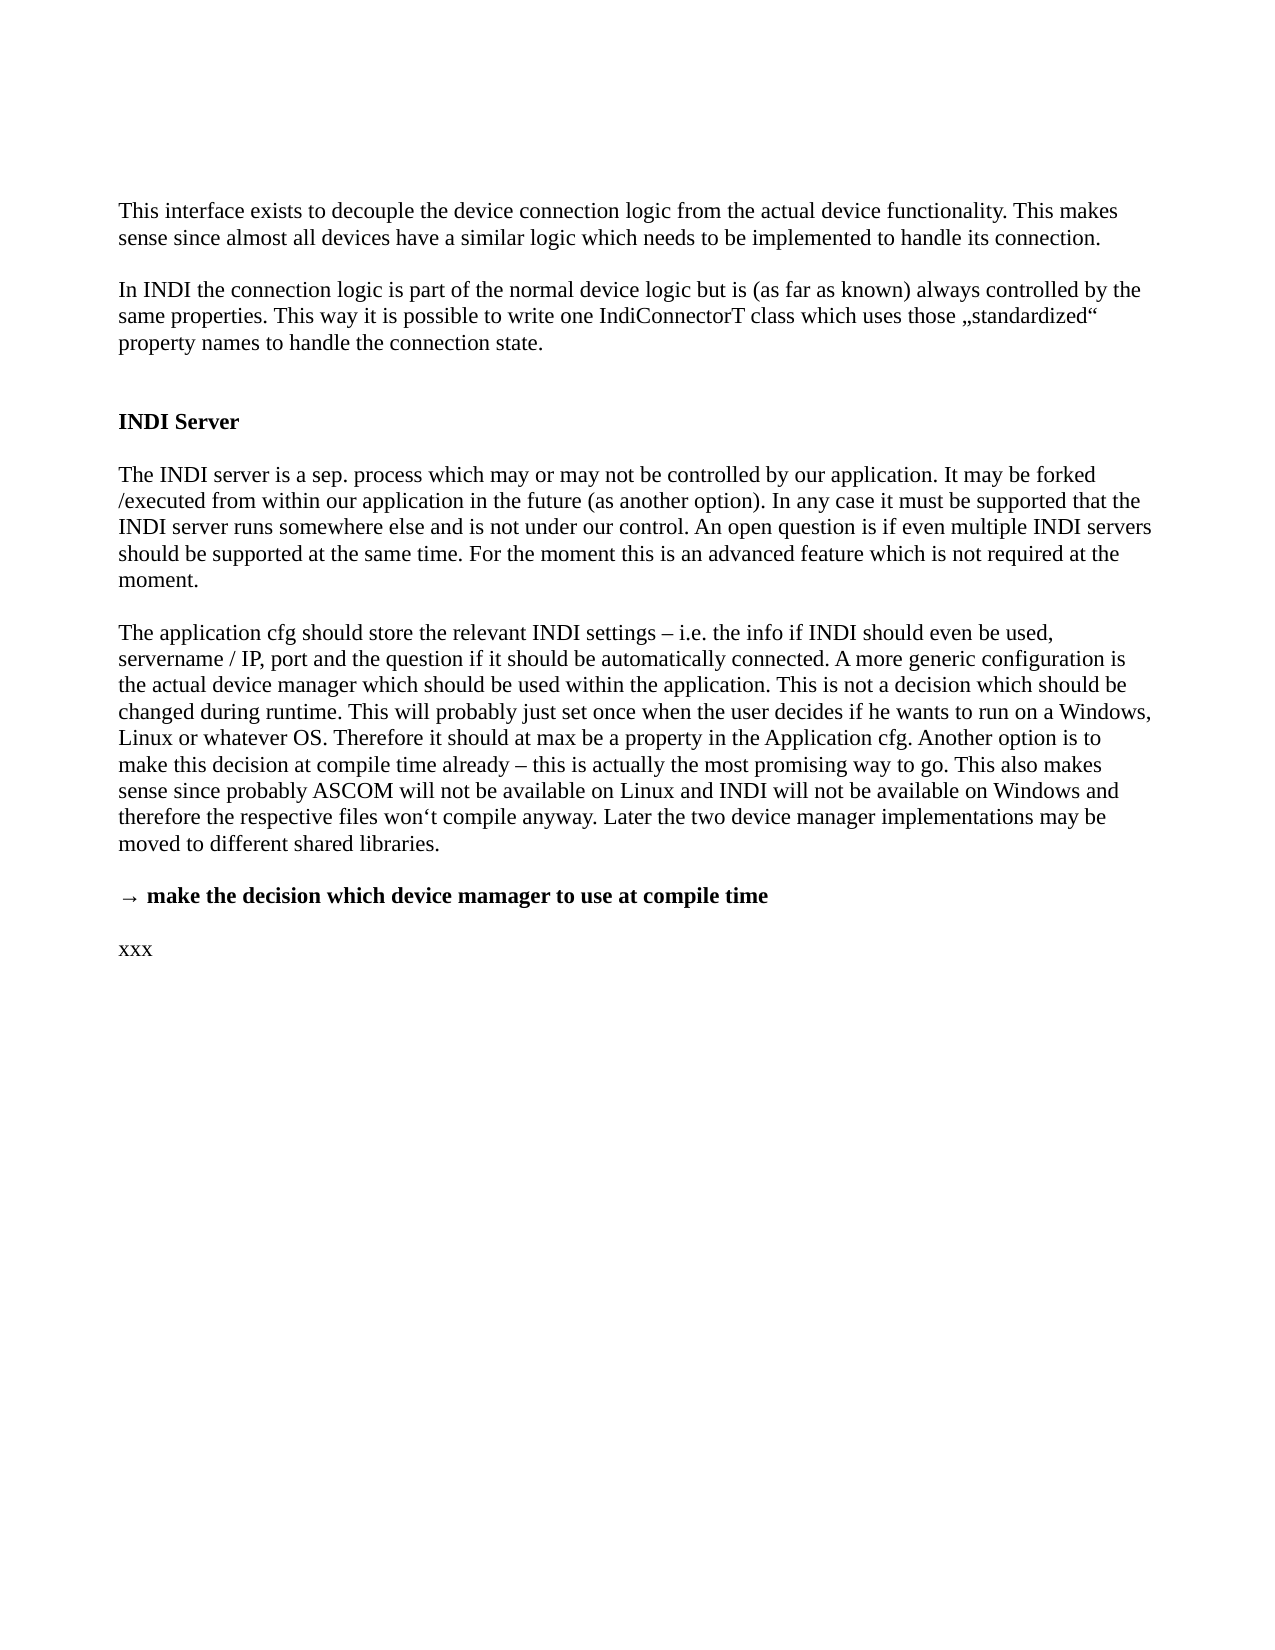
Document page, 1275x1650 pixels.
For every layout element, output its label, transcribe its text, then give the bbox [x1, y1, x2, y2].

text The INDI server is a sep. process which may or may not be controlled by our application. It may be forked /executed from within our application in the future (as another option). In any case it must be supported that the INDI server runs somewhere else and is not under our control. An open question is if even multiple INDI servers should be supported at the same time. For the moment this is an advanced feature which is not required at the moment. [118, 461, 1157, 592]
text INDI Server [118, 408, 1157, 434]
text In INDI the connection logic is part of the normal device logic but is (as far as known) always controlled by the same properties. This way it is possible to write one IndiConnectorT class which uses those „standardized“ property names to handle the connection state. [118, 276, 1157, 355]
text xxx [118, 935, 1157, 961]
text This interface exists to decouple the device connection logic from the actual device functionality. This makes sense since almost all devices have a similar logic which needs to be implemented to handle its connection. [118, 197, 1157, 250]
text The application cfg should store the relevant INDI settings – i.e. the info if INDI should even be used, servername / IP, port and the question if it should be automatically connected. A more generic configuration is the actual device manager which should be used within the application. This is not a decision which should be changed during runtime. This will probably just set once when the user decides if he wants to run on a Windows, Linux or whatever OS. Therefore it should at max be a property in the Application cfg. Another option is to make this decision at compile time already – this is actually the most promising way to go. This also makes sense since probably ASCOM will not be available on Linux and INDI will not be available on Windows and therefore the respective files won‘t compile anyway. Later the two device manager implementations may be moved to different shared libraries. [118, 619, 1157, 856]
text → make the decision which device mamager to use at compile time [118, 882, 1157, 909]
